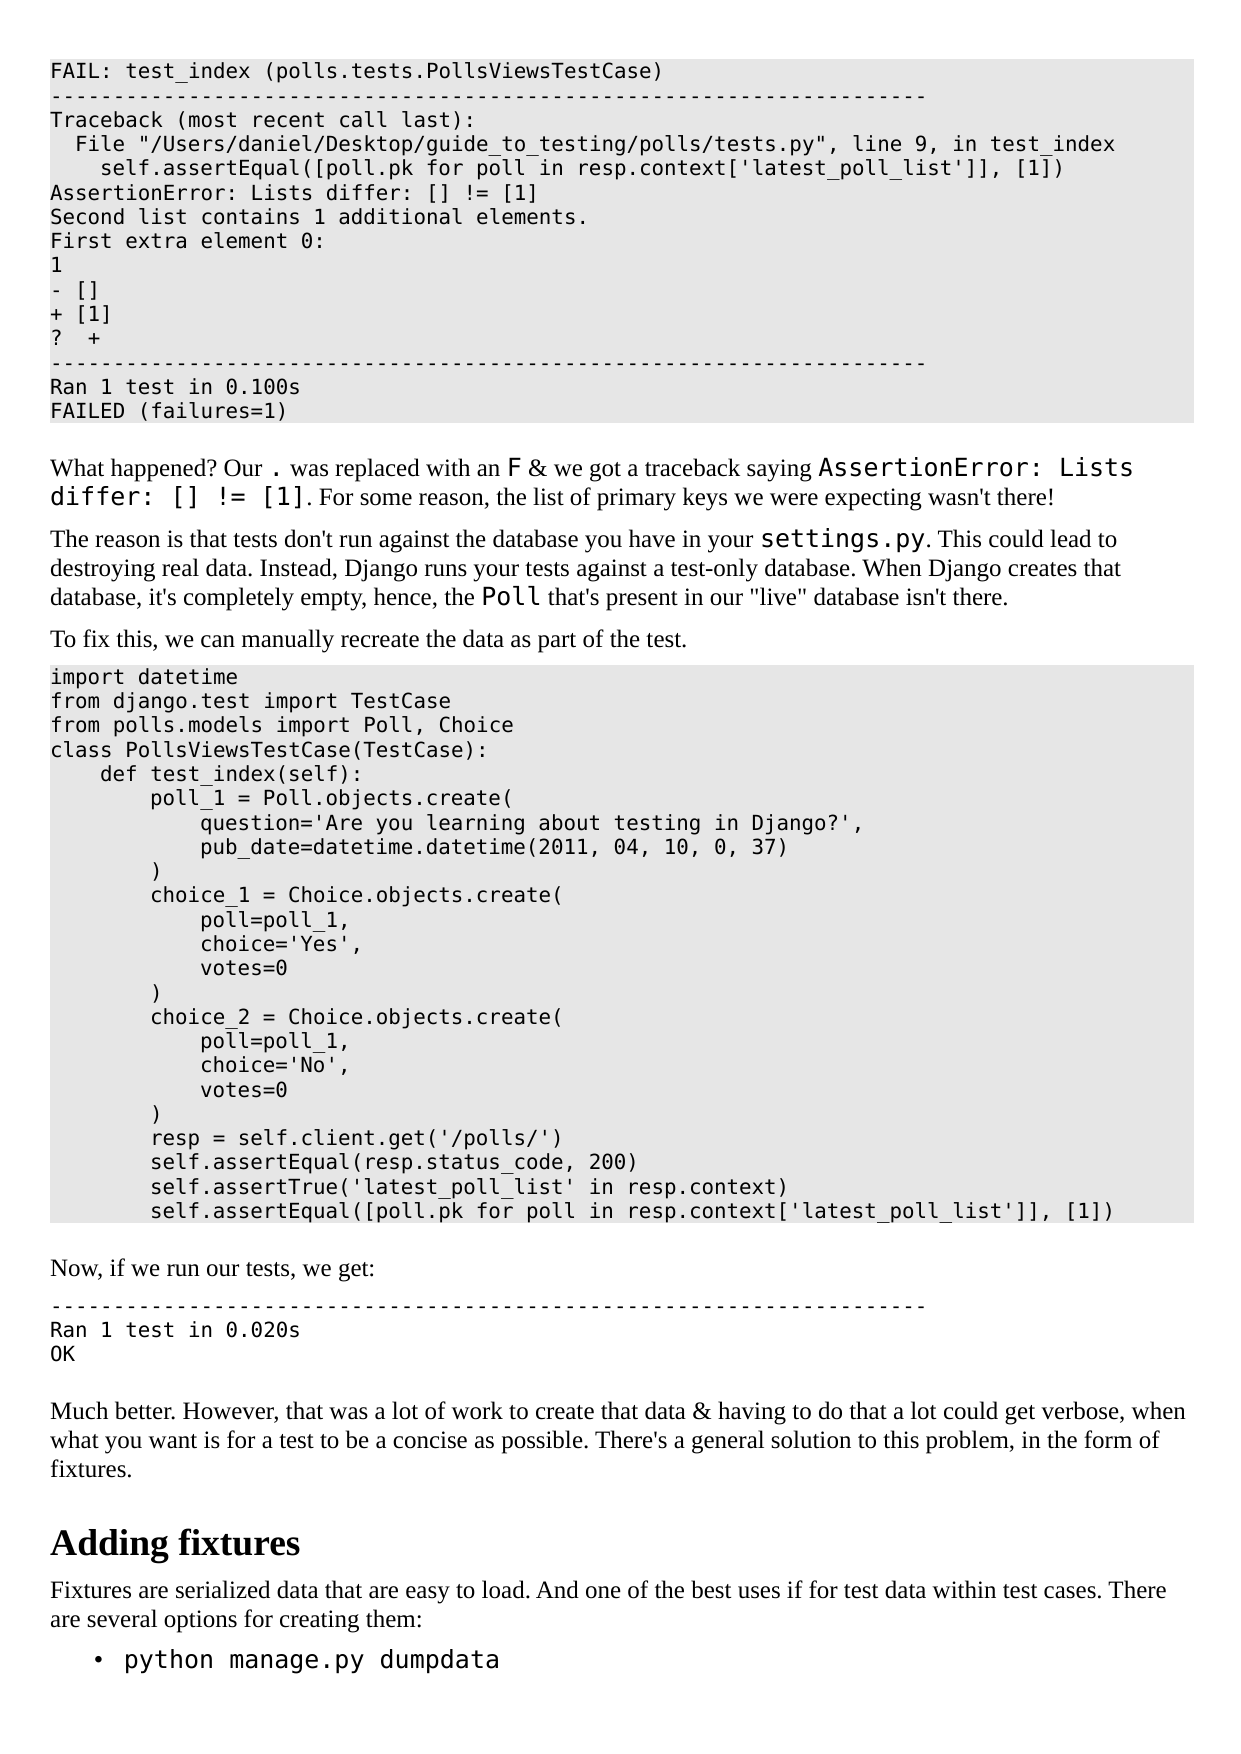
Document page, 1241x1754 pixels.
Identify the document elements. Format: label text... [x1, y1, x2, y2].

text First extra element 0: [50, 229, 1194, 253]
text resp = self.client.get('/polls/') [50, 1126, 1194, 1150]
text ? + [50, 326, 1194, 351]
text FAIL: test_index (polls.tests.PollsViewsTestCase) [50, 59, 1194, 84]
text poll_1 = Poll.objects.create( [50, 786, 1194, 811]
list python manage.py dumpdata [94, 1646, 1194, 1675]
text choice_2 = Choice.objects.create( [50, 1005, 1194, 1029]
text ) [50, 981, 1194, 1005]
text class PollsViewsTestCase(TestCase): [50, 738, 1194, 762]
text choice='Yes', [50, 932, 1194, 956]
text Traceback (most recent call last): [50, 108, 1194, 132]
text The reason is that tests don't run against the database you have in your settings.py. This could lead to destroying real data. Instead, Django runs your tests against a test-only database. When Django creates that database, it's completely empty, hence, the Poll that's present in our "live" database isn't there. [50, 524, 1194, 611]
text self.assertEqual([poll.pk for poll in resp.context['latest_poll_list']], [1]) [50, 156, 1194, 181]
text def test_index(self): [50, 762, 1194, 786]
text 1 [50, 253, 1194, 278]
text votes=0 [50, 1078, 1194, 1102]
text Ran 1 test in 0.020s [50, 1318, 1194, 1342]
text OK [50, 1342, 1194, 1367]
text poll=poll_1, [50, 908, 1194, 932]
text poll=poll_1, [50, 1029, 1194, 1053]
text import datetime [50, 665, 1194, 689]
text ---------------------------------------------------------------------- [50, 351, 1194, 375]
text File "/Users/daniel/Desktop/guide_to_testing/polls/tests.py", line 9, in test_index [50, 132, 1194, 156]
text Much better. However, that was a lot of work to create that data & having to do that a lot could get verbose, when what you want is for a test to be a concise as possible. There's a general solution to this problem, in the form of fixtures. [50, 1396, 1194, 1482]
text self.assertEqual([poll.pk for poll in resp.context['latest_poll_list']], [1]) [50, 1199, 1194, 1223]
text from django.test import TestCase [50, 689, 1194, 713]
text pub_date=datetime.datetime(2011, 04, 10, 0, 37) [50, 835, 1194, 859]
text FAILED (failures=1) [50, 399, 1194, 423]
text Now, if we run our tests, we get: [50, 1253, 1194, 1281]
text What happened? Our . was replaced with an F & we got a traceback saying AssertionError: Lists differ: [] != [1]. For some reason, the list of primary keys we were expecting wasn't there! [50, 453, 1194, 511]
text Fixtures are serialized data that are easy to load. And one of the best uses if for test data within test cases. There are several options for creating them: [50, 1576, 1194, 1633]
text Second list contains 1 additional elements. [50, 205, 1194, 229]
text self.assertEqual(resp.status_code, 200) [50, 1150, 1194, 1175]
text from polls.models import Poll, Choice [50, 713, 1194, 738]
subtitle Adding fixtures [50, 1520, 1194, 1563]
text ---------------------------------------------------------------------- [50, 1294, 1194, 1318]
text + [1] [50, 302, 1194, 326]
text choice_1 = Choice.objects.create( [50, 883, 1194, 908]
text votes=0 [50, 956, 1194, 981]
text Ran 1 test in 0.100s [50, 375, 1194, 399]
text AssertionError: Lists differ: [] != [1] [50, 181, 1194, 205]
text question='Are you learning about testing in Django?', [50, 811, 1194, 835]
text self.assertTrue('latest_poll_list' in resp.context) [50, 1175, 1194, 1199]
text ---------------------------------------------------------------------- [50, 84, 1194, 108]
text To fix this, we can manually recreate the data as part of the test. [50, 624, 1194, 652]
text ) [50, 859, 1194, 883]
text ) [50, 1102, 1194, 1126]
text - [] [50, 278, 1194, 302]
text choice='No', [50, 1053, 1194, 1078]
